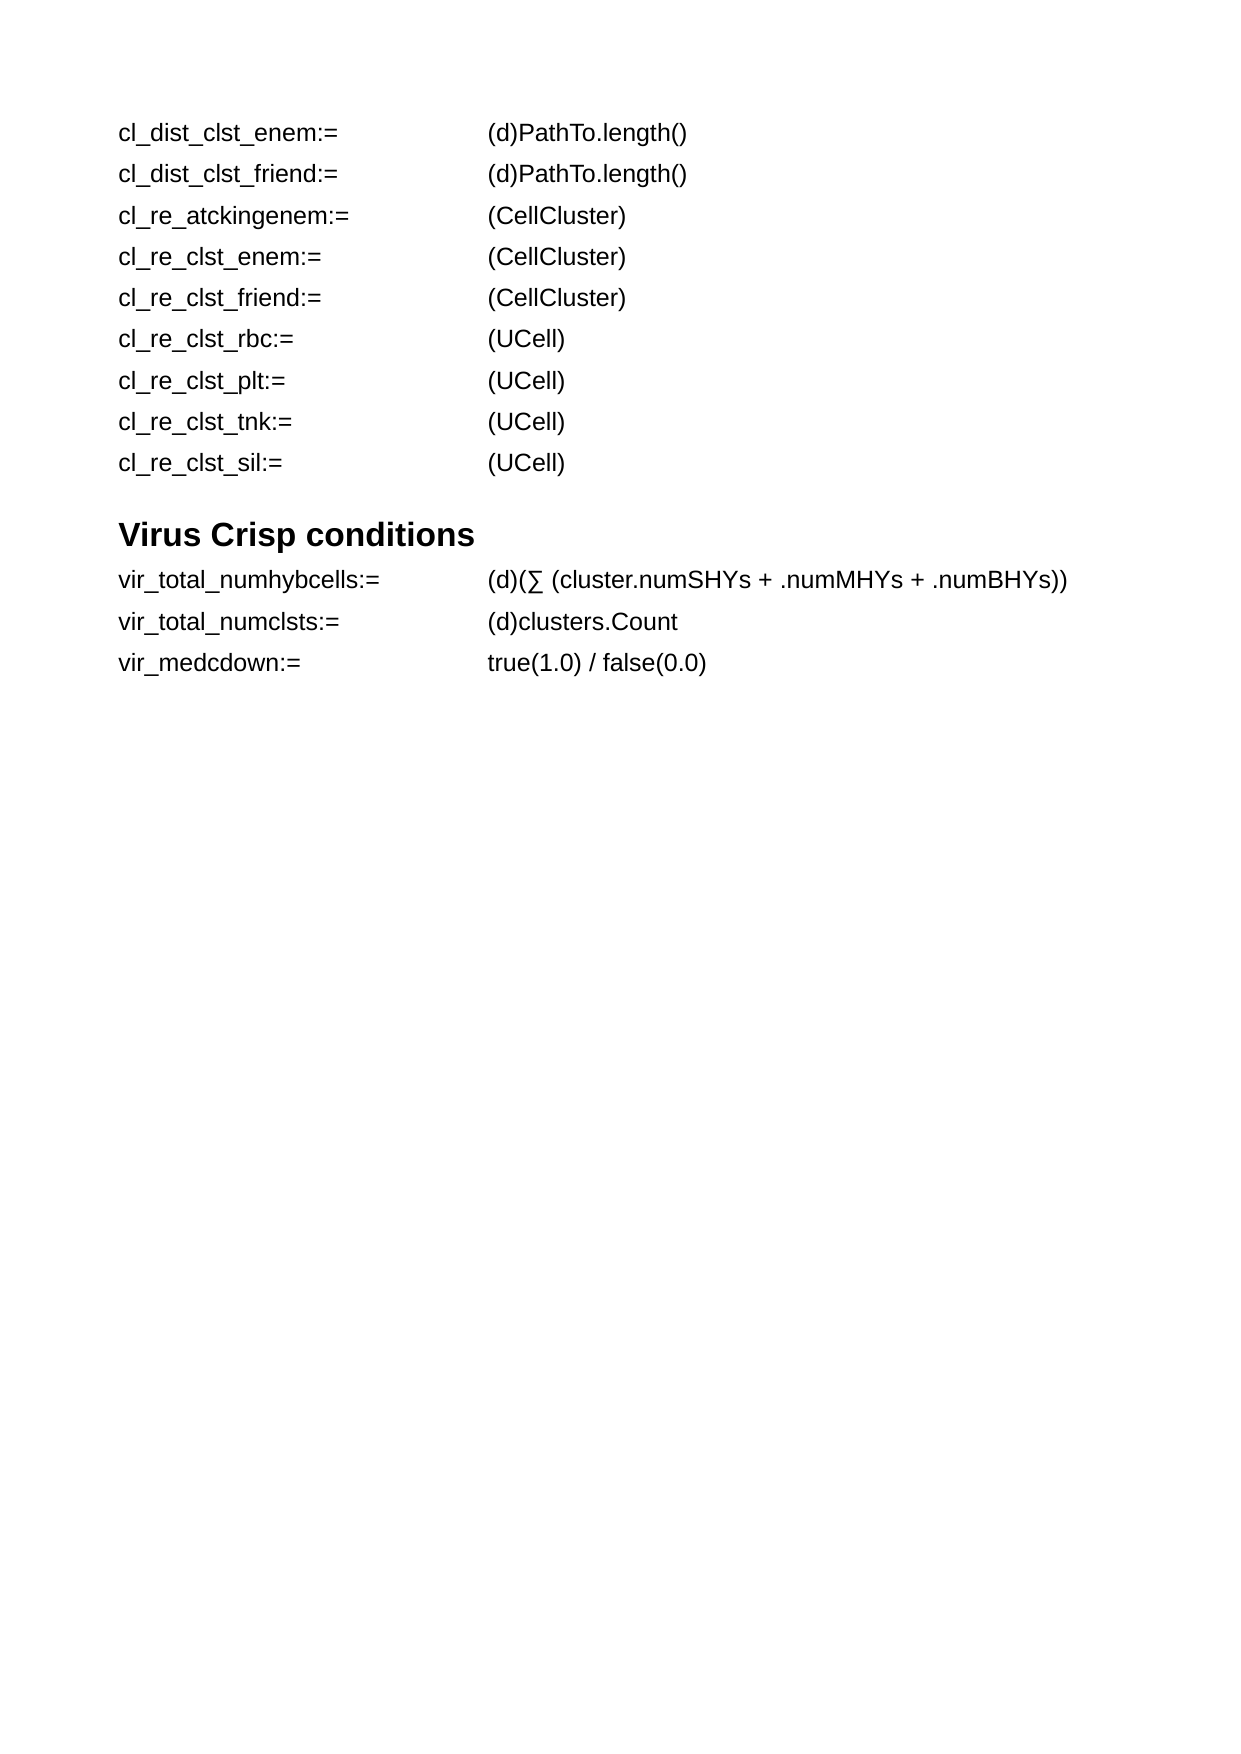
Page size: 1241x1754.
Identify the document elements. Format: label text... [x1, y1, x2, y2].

text vir_medcdown:= true(1.0) / false(0.0) [118, 648, 1122, 677]
text cl_re_clst_friend:= (CellCluster) [118, 283, 1122, 312]
text cl_re_atckingenem:= (CellCluster) [118, 201, 1122, 229]
text cl_dist_clst_friend:= (d)PathTo.length() [118, 159, 1122, 188]
text cl_re_clst_rbc:= (UCell) [118, 324, 1122, 353]
text cl_dist_clst_enem:= (d)PathTo.length() [118, 118, 1122, 147]
text vir_total_numhybcells:= (d)(∑ (cluster.numSHYs + .numMHYs + .numBHYs)) [118, 566, 1122, 594]
text cl_re_clst_tnk:= (UCell) [118, 407, 1122, 436]
text cl_re_clst_sil:= (UCell) [118, 448, 1122, 477]
subtitle Virus Crisp conditions [118, 514, 1122, 553]
text vir_total_numclsts:= (d)clusters.Count [118, 607, 1122, 636]
text cl_re_clst_enem:= (CellCluster) [118, 242, 1122, 271]
text cl_re_clst_plt:= (UCell) [118, 366, 1122, 394]
